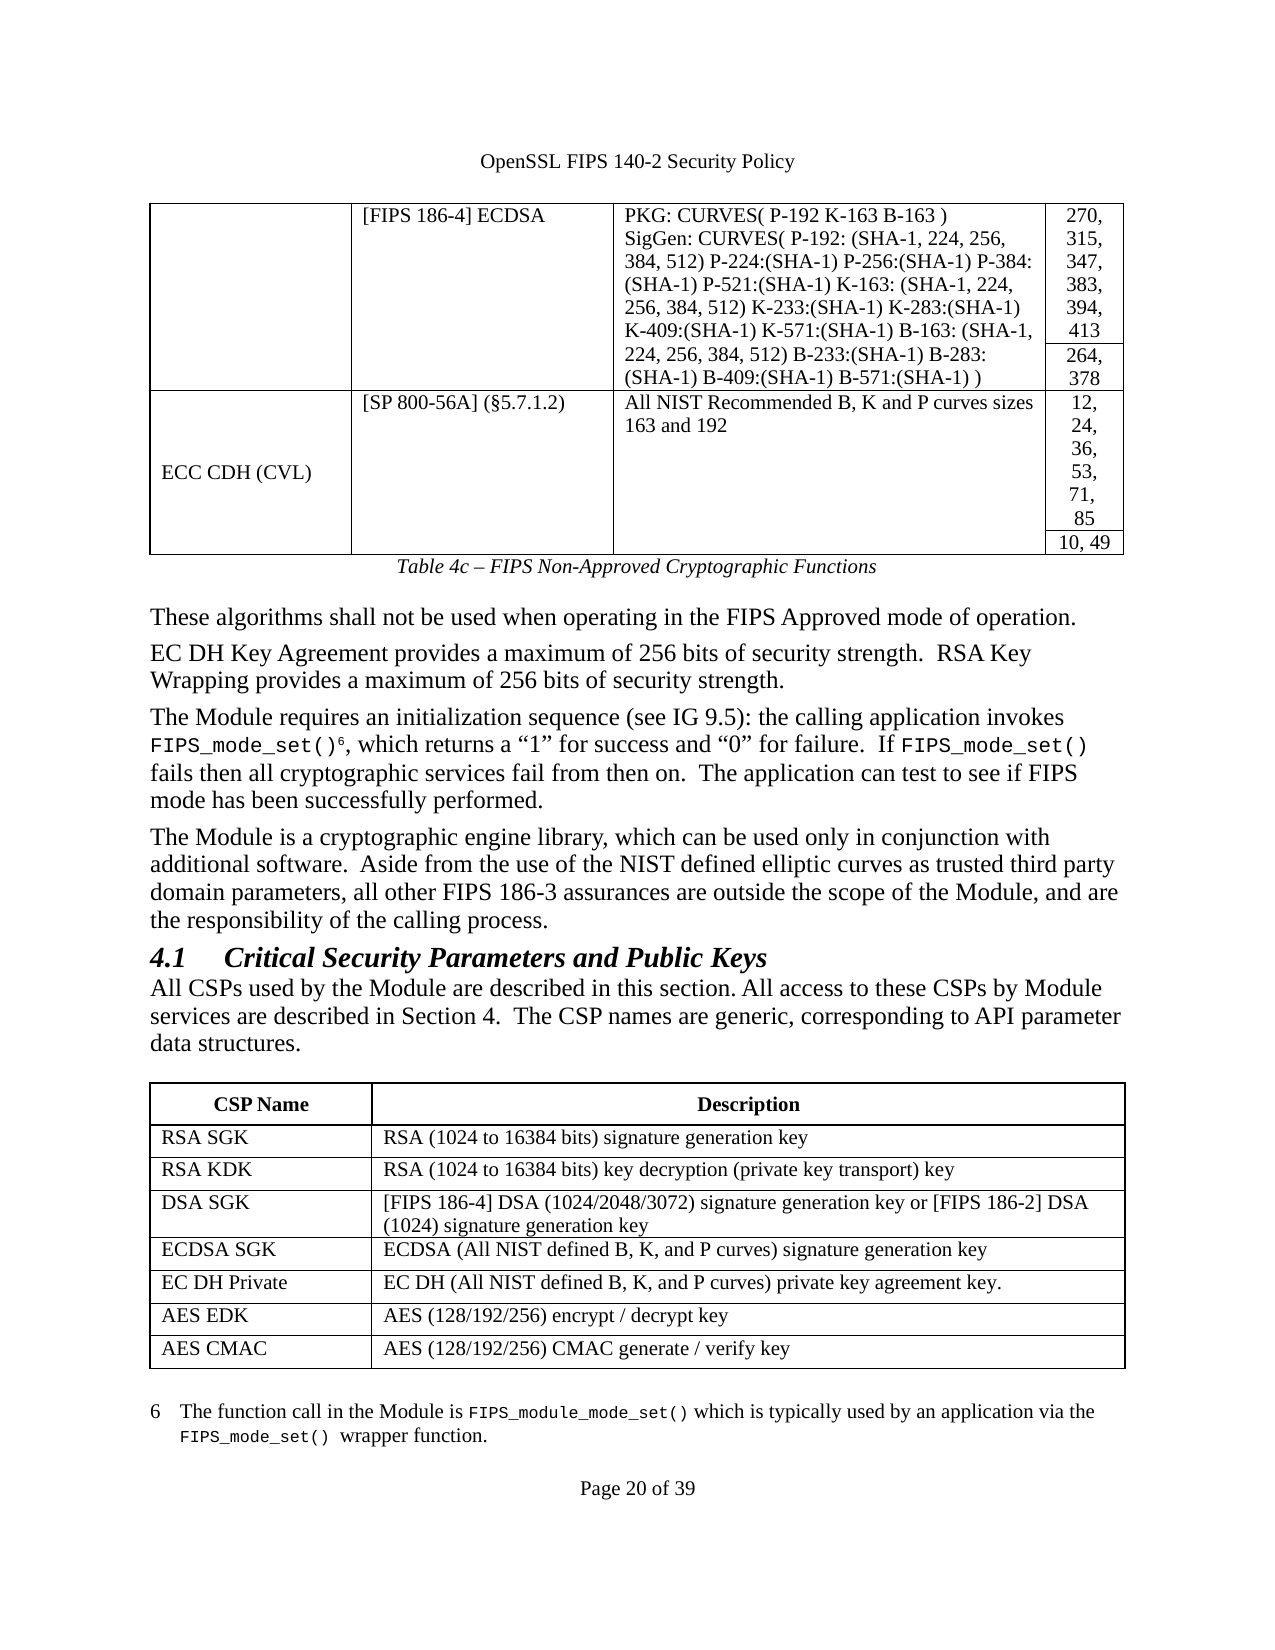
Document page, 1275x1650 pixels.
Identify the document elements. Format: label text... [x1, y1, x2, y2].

table_header CSP Name [151, 1084, 371, 1124]
table_cell 264, 378 [1046, 344, 1123, 390]
table_cell [SP 800-56A] (§5.7.1.2) [352, 391, 613, 554]
table_cell [FIPS 186-4] ECDSA [352, 204, 613, 390]
table_cell DSA SGK [151, 1191, 371, 1237]
text EC DH Key Agreement provides a maximum of 256 bits of security strength. RSA Key Wrapping provides a maximum of 256 bits of security strength. [150, 639, 1125, 694]
table_cell ECDSA (All NIST defined B, K, and P curves) signature generation key [372, 1238, 1124, 1270]
table_cell 12, 24, 36, 53, 71, 85 [1046, 391, 1123, 529]
table_cell EC DH Private [151, 1271, 371, 1303]
table_cell RSA SGK [151, 1126, 371, 1157]
table_cell RSA KDK [151, 1158, 371, 1190]
table_header Description [373, 1084, 1124, 1124]
subtitle 4.1 Critical Security Parameters and Public Keys [150, 942, 1125, 974]
table_cell ECC CDH (CVL) [151, 391, 351, 554]
table_cell AES (128/192/256) encrypt / decrypt key [372, 1304, 1124, 1335]
table_cell [151, 204, 351, 390]
table_cell AES CMAC [151, 1336, 371, 1368]
table_cell AES (128/192/256) CMAC generate / verify key [372, 1336, 1124, 1368]
text All CSPs used by the Module are described in this section. All access to these CSPs by Module services are described in Section 4. The CSP names are generic, corresponding to API parameter data structures. [150, 974, 1125, 1057]
table_cell [FIPS 186-4] DSA (1024/2048/3072) signature generation key or [FIPS 186-2] DSA (1024) signature generation key [372, 1191, 1124, 1237]
table_cell AES EDK [151, 1304, 371, 1335]
table_cell 270, 315, 347, 383, 394, 413 [1046, 204, 1123, 342]
text The function call in the Module is FIPS_module_mode_set() which is typically used by an application via the FIPS_mode_set() wrapper function. [150, 1400, 1125, 1447]
text Table 4c – FIPS Non-Approved Cryptographic Functions [150, 555, 1125, 578]
table_cell ECDSA SGK [151, 1238, 371, 1270]
table_cell RSA (1024 to 16384 bits) signature generation key [372, 1126, 1124, 1157]
table_cell 10, 49 [1046, 531, 1123, 554]
text The Module requires an initialization sequence (see IG 9.5): the calling application invokes FIPS_mode_set(), which returns a “1” for success and “0” for failure. If FIPS_mode_set() fails then all cryptographic services fail from then on. The application can test to see if FIPS mode has been successfully performed. [150, 703, 1125, 814]
text These algorithms shall not be used when operating in the FIPS Approved mode of operation. [150, 603, 1125, 631]
table_cell RSA (1024 to 16384 bits) key decryption (private key transport) key [372, 1158, 1124, 1190]
table_cell EC DH (All NIST defined B, K, and P curves) private key agreement key. [372, 1271, 1124, 1303]
table_cell PKG: CURVES( P-192 K-163 B-163 ) SigGen: CURVES( P-192: (SHA-1, 224, 256, 384, 512) P-224:(SHA-1) P-256:(SHA-1) P-384:(SHA-1) P-521:(SHA-1) K-163: (SHA-1, 224, 256, 384, 512) K-233:(SHA-1) K-283:(SHA-1) K-409:(SHA-1) K-571:(SHA-1) B-163: (SHA-1, 224, 256, 384, 512) B-233:(SHA-1) B-283:(SHA-1) B-409:(SHA-1) B-571:(SHA-1) ) [614, 204, 1045, 390]
table_cell All NIST Recommended B, K and P curves sizes 163 and 192 [614, 391, 1045, 554]
text The Module is a cryptographic engine library, which can be used only in conjunction with additional software. Aside from the use of the NIST defined elliptic curves as trusted third party domain parameters, all other FIPS 186‑3 assurances are outside the scope of the Module, and are the responsibility of the calling process. [150, 823, 1125, 933]
